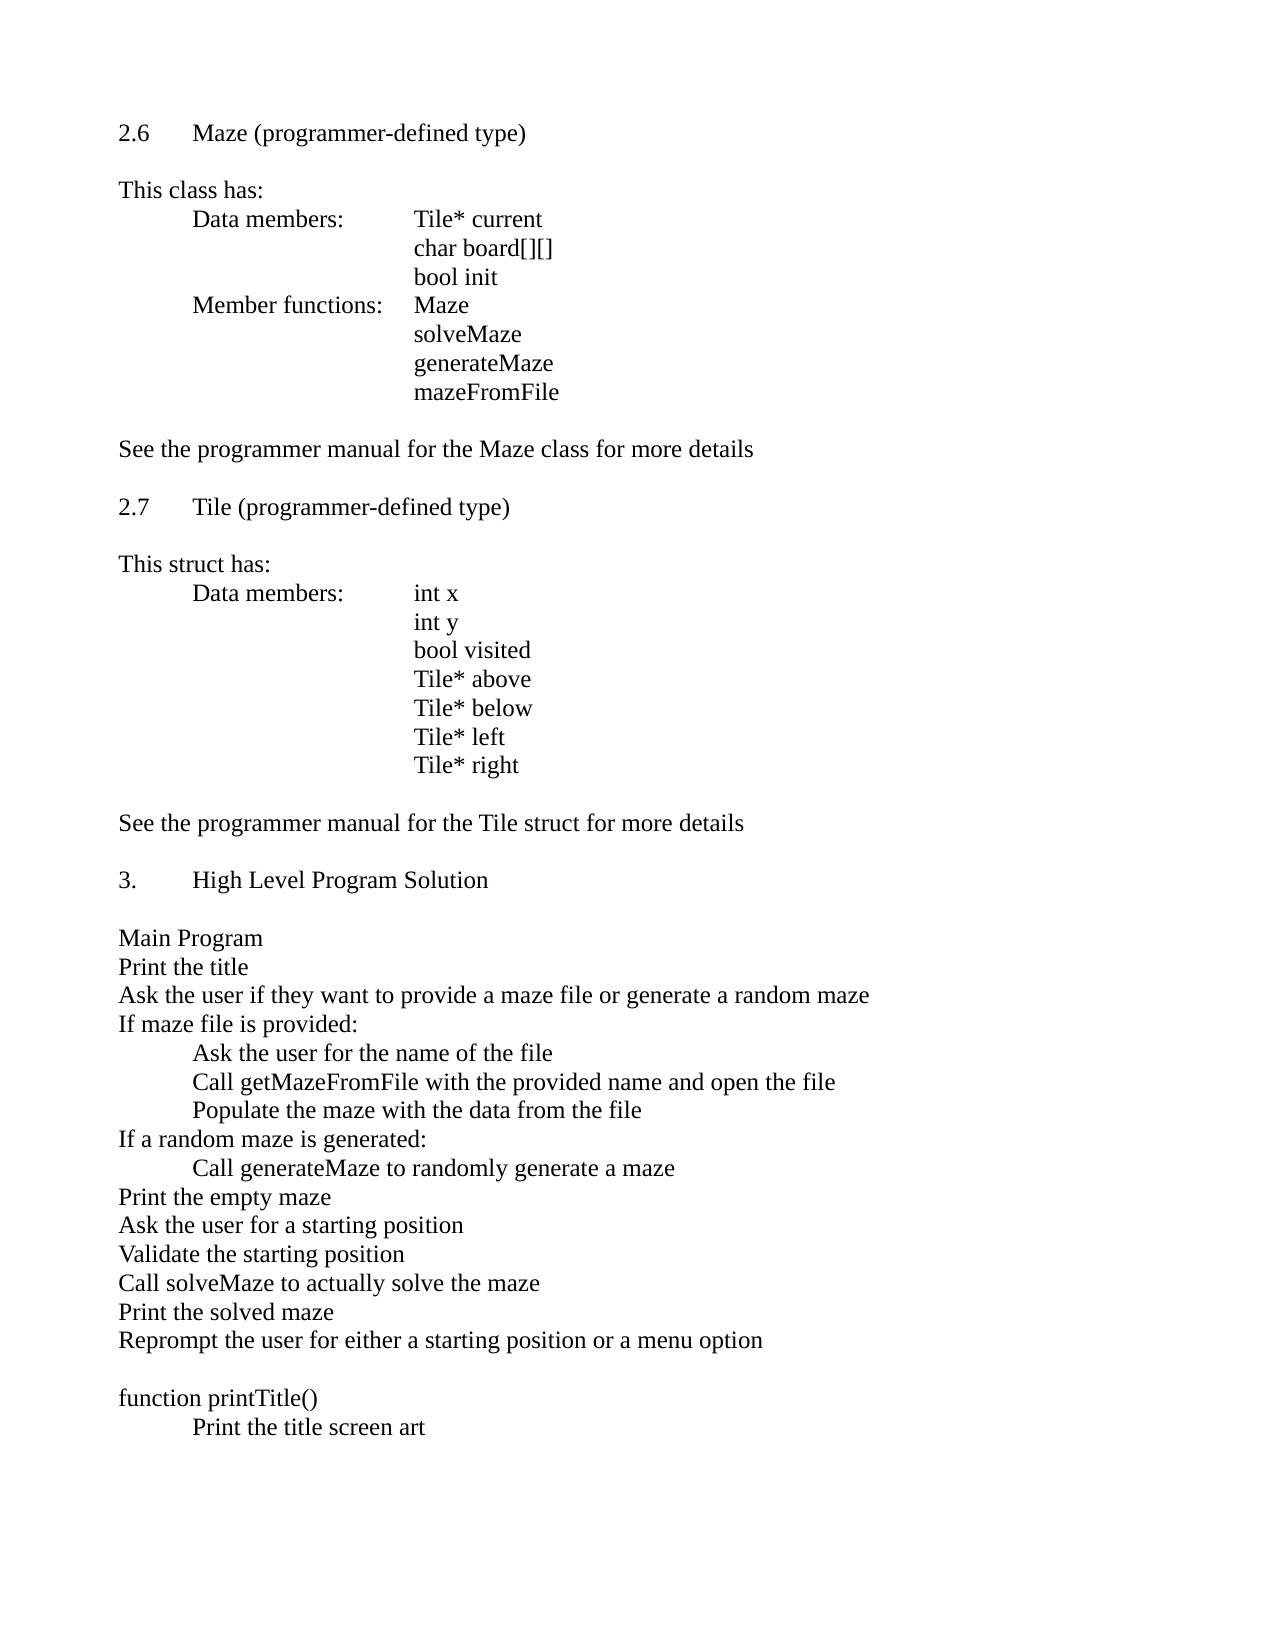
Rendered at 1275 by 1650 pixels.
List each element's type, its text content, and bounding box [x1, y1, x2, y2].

text Tile* above [118, 664, 1157, 693]
text Ask the user if they want to provide a maze file or generate a random maze [118, 981, 1157, 1009]
text If maze file is provided: [118, 1009, 1157, 1038]
text This class has: [118, 176, 1157, 204]
text Validate the starting position [118, 1239, 1157, 1268]
text If a random maze is generated: [118, 1124, 1157, 1153]
text Ask the user for the name of the file [118, 1038, 1157, 1067]
text Tile* right [118, 751, 1157, 779]
text Main Program [118, 923, 1157, 952]
text See the programmer manual for the Maze class for more details [118, 434, 1157, 463]
text 2.7 Tile (programmer-defined type) [118, 492, 1157, 521]
text Member functions: Maze [118, 291, 1157, 319]
text Print the title screen art [118, 1412, 1157, 1441]
text Call solveMaze to actually solve the maze [118, 1268, 1157, 1297]
text Tile* left [118, 722, 1157, 751]
text bool visited [118, 636, 1157, 664]
text Print the title [118, 952, 1157, 981]
text See the programmer manual for the Tile struct for more details [118, 808, 1157, 837]
text Call generateMaze to randomly generate a maze [118, 1153, 1157, 1182]
text Reprompt the user for either a starting position or a menu option [118, 1326, 1157, 1354]
text 3. High Level Program Solution [118, 866, 1157, 894]
text Print the solved maze [118, 1297, 1157, 1326]
text bool init [118, 262, 1157, 291]
text int y [118, 607, 1157, 636]
text solveMaze [118, 319, 1157, 348]
text char board[][] [118, 233, 1157, 262]
text Ask the user for a starting position [118, 1211, 1157, 1239]
text 2.6 Maze (programmer-defined type) [118, 118, 1157, 147]
text generateMaze [118, 348, 1157, 377]
text Tile* below [118, 693, 1157, 722]
text Populate the maze with the data from the file [118, 1096, 1157, 1124]
text function printTitle() [118, 1383, 1157, 1412]
text This struct has: [118, 549, 1157, 578]
text Data members: int x [118, 578, 1157, 607]
text Data members: Tile* current [118, 204, 1157, 233]
text mazeFromFile [118, 377, 1157, 406]
text Call getMazeFromFile with the provided name and open the file [118, 1067, 1157, 1096]
text Print the empty maze [118, 1182, 1157, 1211]
